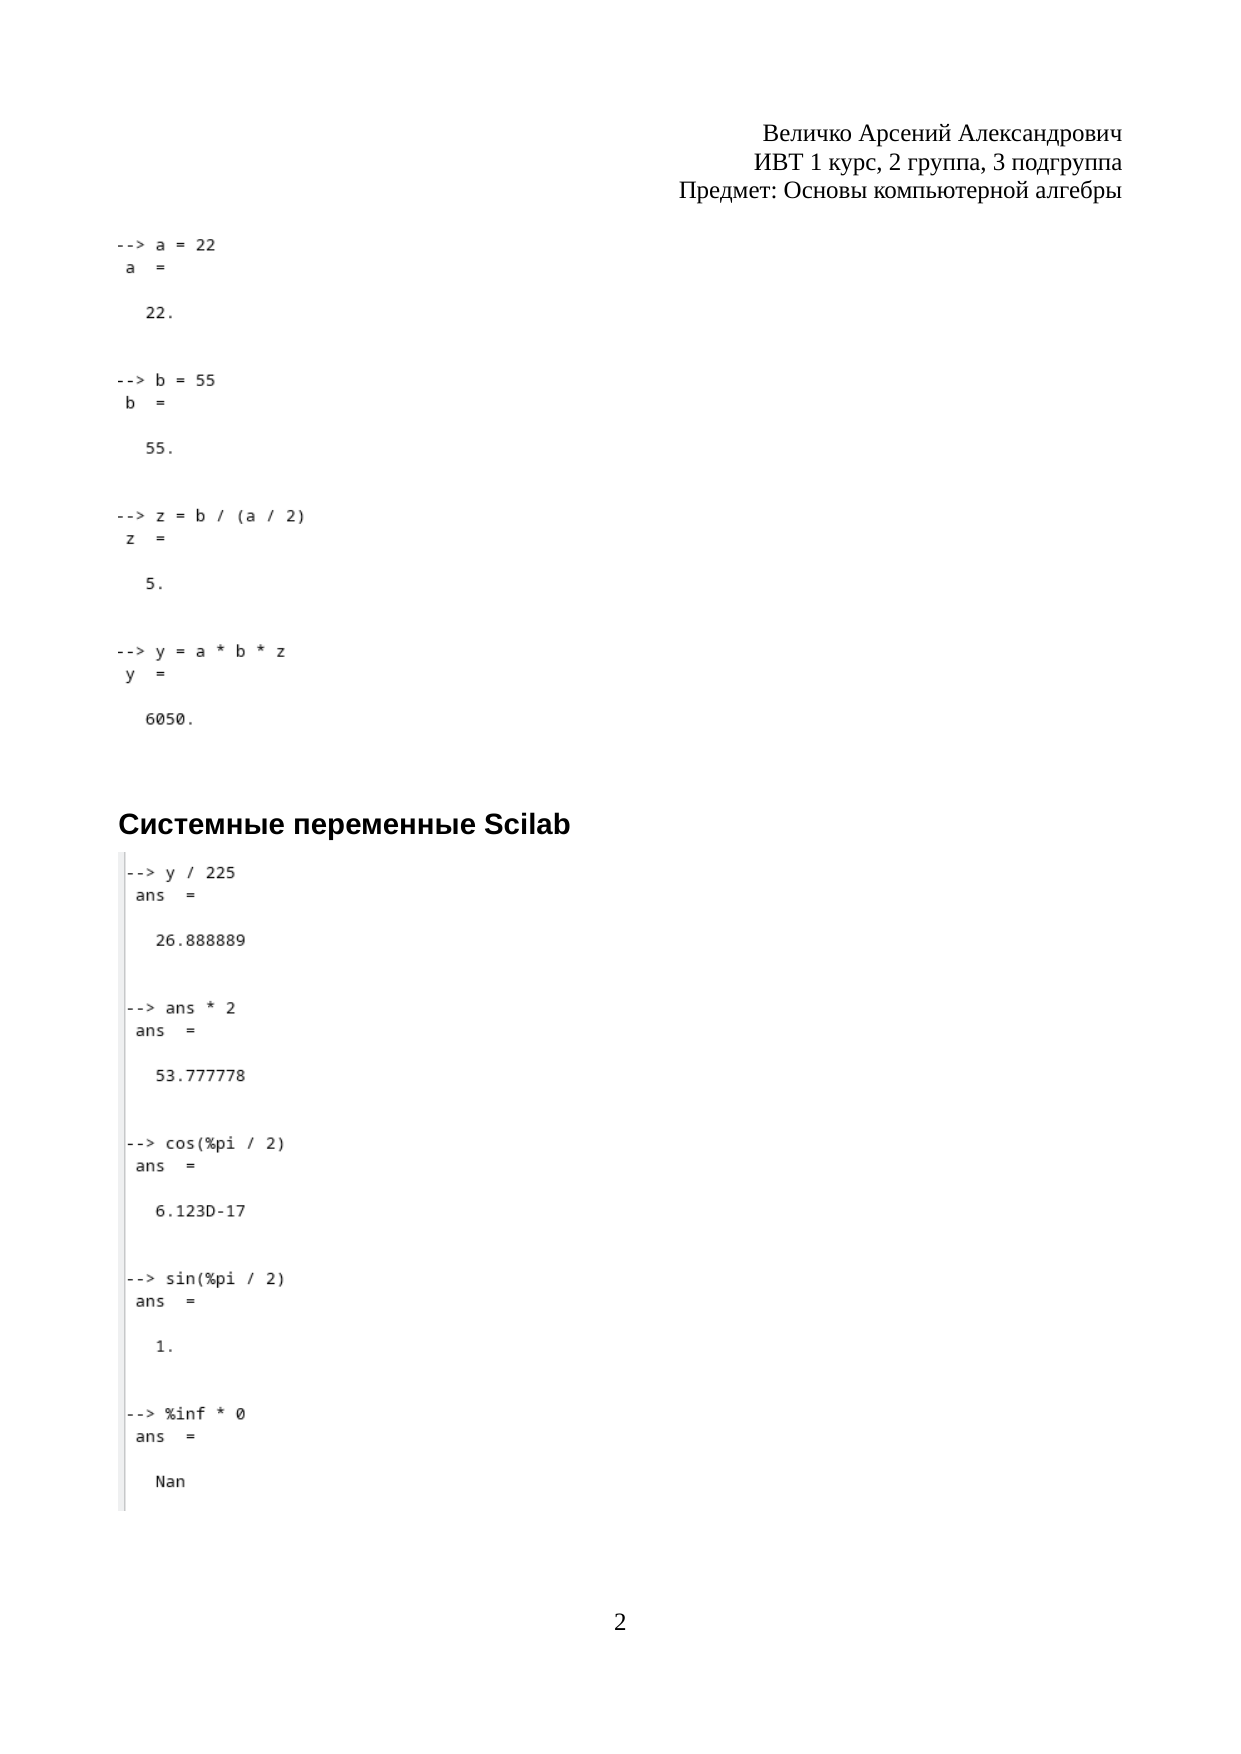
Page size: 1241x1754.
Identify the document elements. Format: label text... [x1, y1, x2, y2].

picture [118, 852, 380, 1511]
subtitle Системные переменные Scilab [118, 807, 1122, 840]
picture [118, 233, 464, 741]
